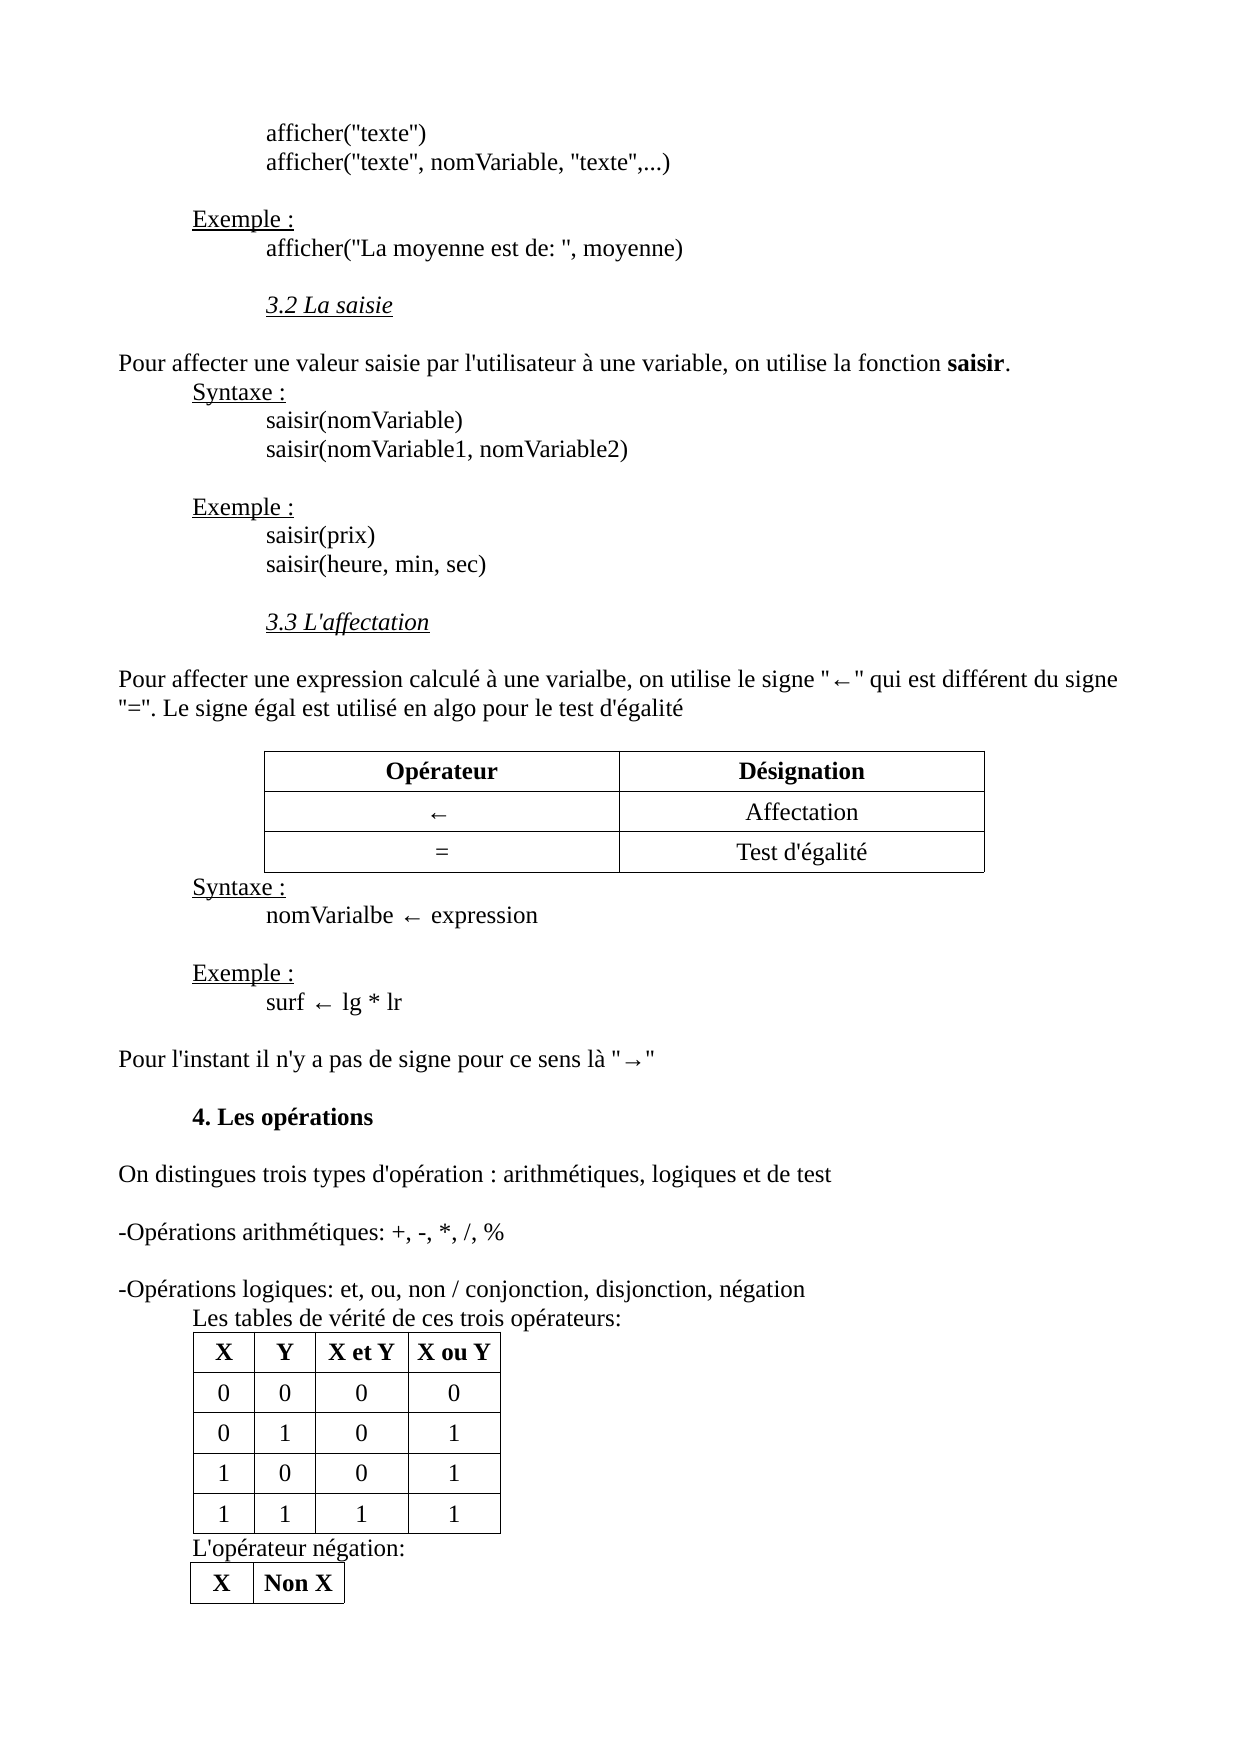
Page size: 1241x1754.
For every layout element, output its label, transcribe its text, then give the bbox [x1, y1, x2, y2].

table_header X ou Y [409, 1333, 500, 1372]
table_cell 1 [255, 1413, 315, 1453]
table_cell Affectation [620, 792, 984, 831]
table_cell 0 [316, 1373, 408, 1412]
table_cell 0 [255, 1454, 315, 1493]
table_cell 0 [194, 1413, 254, 1453]
table_cell 1 [409, 1413, 500, 1453]
table_cell 0 [255, 1373, 315, 1412]
table_header Non X [254, 1563, 344, 1602]
text L'opérateur négation: [118, 1533, 1122, 1562]
table_cell 0 [316, 1454, 408, 1493]
table_cell ← [265, 792, 619, 831]
table_cell 1 [409, 1494, 500, 1533]
table_cell 1 [194, 1454, 254, 1493]
table_cell 0 [316, 1413, 408, 1453]
table_header Désignation [620, 752, 984, 791]
table_cell 1 [255, 1494, 315, 1533]
table_header X [194, 1333, 254, 1372]
table_cell 0 [409, 1373, 500, 1412]
table_cell 1 [409, 1454, 500, 1493]
text afficher(''texte'') afficher(''texte'', nomVariable, ''texte'',...) Exemple : afficher(''La moyenne est de: '', moyenne) 3.2 La saisie Pour affecter une valeur saisie par l'utilisateur à une variable, on utilise la fonction saisir. Syntaxe : saisir(nomVariable) saisir(nomVariable1, nomVariable2) Exemple : saisir(prix) saisir(heure, min, sec) 3.3 L'affectation Pour affecter une expression calculé à une varialbe, on utilise le signe ''←'' qui est différent du signe ''=''. Le signe égal est utilisé en algo pour le test d'égalité [118, 118, 1122, 751]
table_cell Test d'égalité [620, 832, 984, 872]
table_header Y [255, 1333, 315, 1372]
table_header X [191, 1563, 253, 1602]
table_cell 1 [316, 1494, 408, 1533]
table_cell 1 [194, 1494, 254, 1533]
table_cell 0 [194, 1373, 254, 1412]
table_header Opérateur [265, 752, 619, 791]
text Syntaxe : nomVarialbe ← expression Exemple : surf ← lg * lr Pour l'instant il n'y a pas de signe pour ce sens là ''→'' 4. Les opérations On distingues trois types d'opération : arithmétiques, logiques et de test -Opérations arithmétiques: +, -, *, /, % -Opérations logiques: et, ou, non / conjonction, disjonction, négation Les tables de vérité de ces trois opérateurs: [118, 872, 1122, 1332]
table_header X et Y [316, 1333, 408, 1372]
table_cell = [265, 832, 619, 872]
